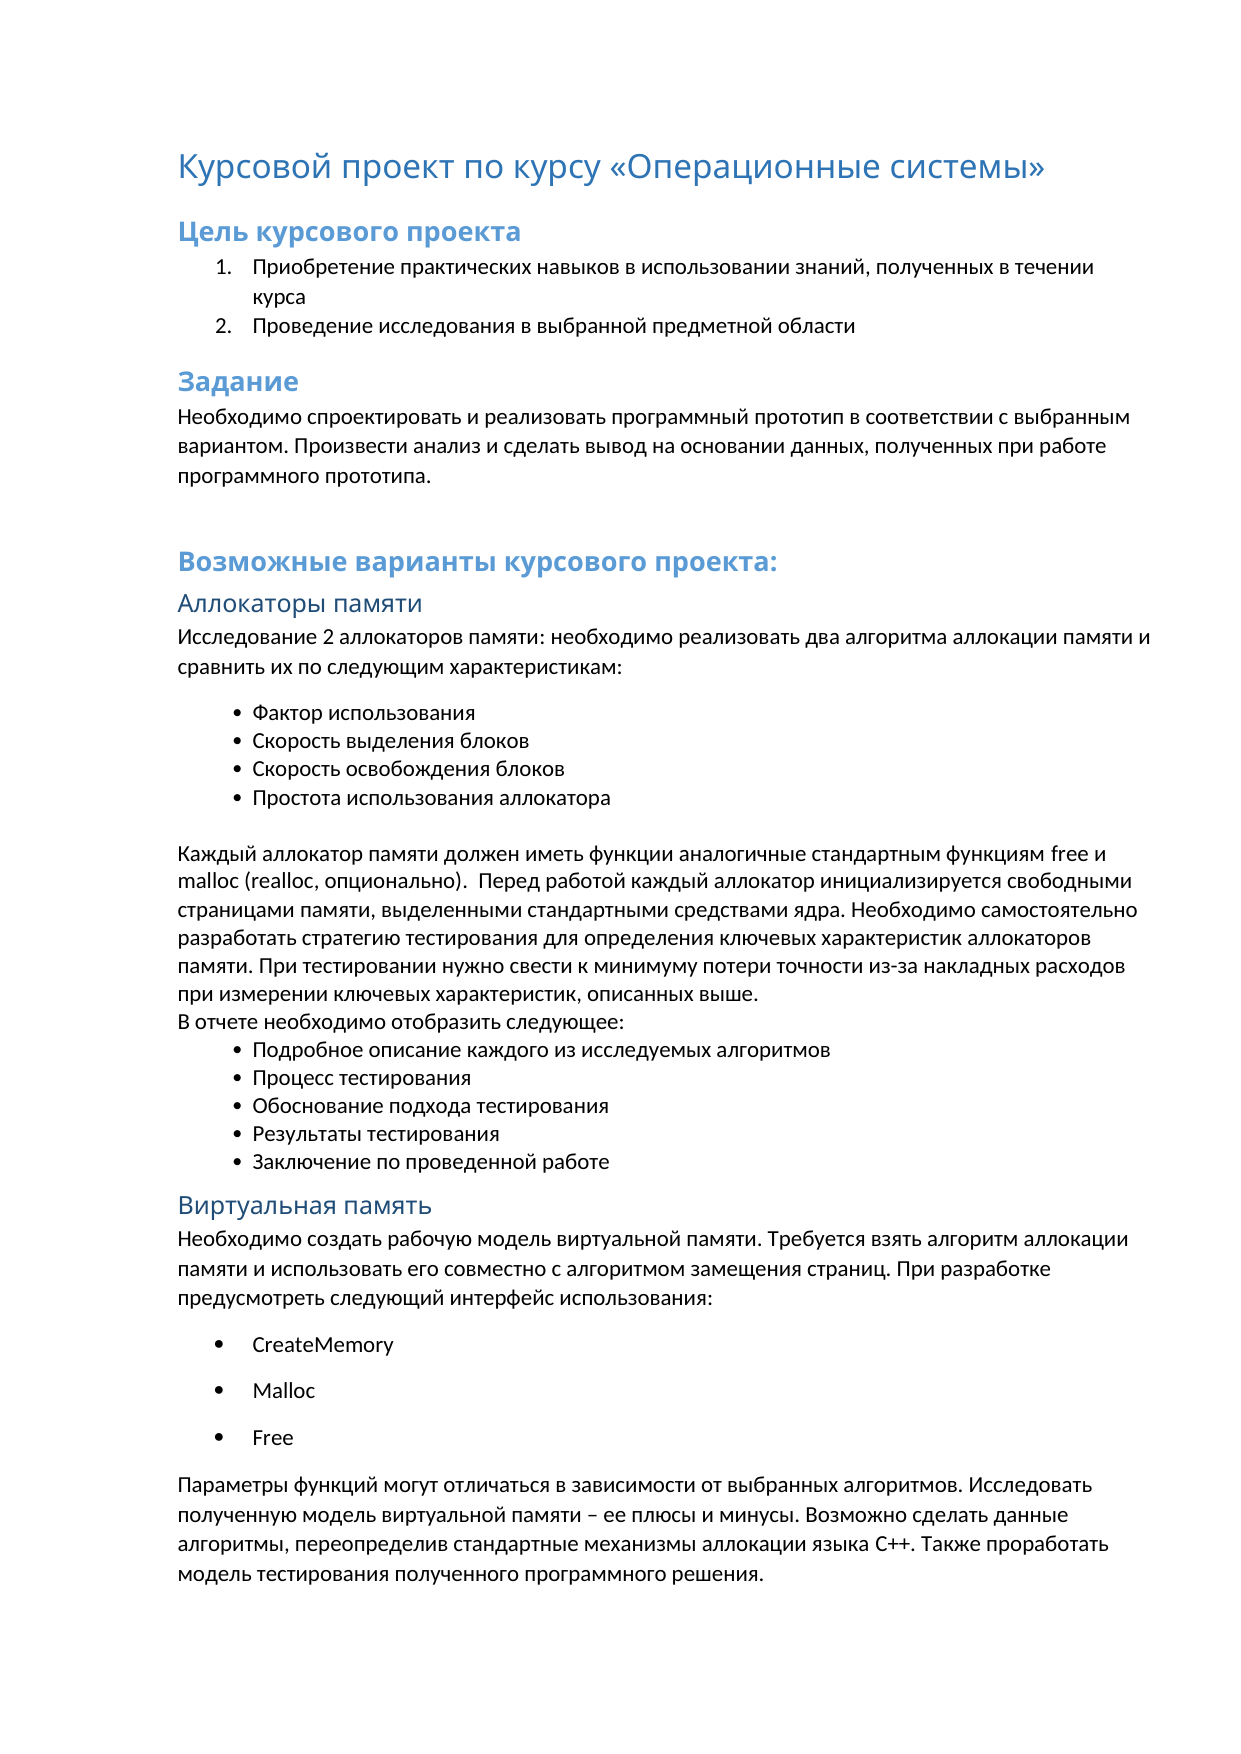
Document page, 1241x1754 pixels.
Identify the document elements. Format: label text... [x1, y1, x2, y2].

subtitle Возможные варианты курсового проекта: [177, 542, 1152, 579]
list Результаты тестирования [233, 1119, 1152, 1147]
text В отчете необходимо отобразить следующее: [177, 1007, 1152, 1035]
list Фактор использования [233, 698, 1152, 727]
list Приобретение практических навыков в использовании знаний, полученных в течении курса [215, 252, 1152, 310]
list Простота использования аллокатора [233, 783, 1152, 811]
list Скорость выделения блоков [233, 727, 1152, 754]
subtitle Курсовой проект по курсу «Операционные системы» [177, 143, 1152, 188]
list Проведение исследования в выбранной предметной области [215, 312, 1152, 340]
list Malloc [215, 1377, 1152, 1405]
list Скорость освобождения блоков [233, 754, 1152, 783]
subtitle Цель курсового проекта [177, 212, 1152, 249]
list Процесс тестирования [233, 1063, 1152, 1091]
text Каждый аллокатор памяти должен иметь функции аналогичные стандартным функциям free и malloc (realloc, опционально). Перед работой каждый аллокатор инициализируется свободными страницами памяти, выделенными стандартными средствами ядра. Необходимо самостоятельно разработать стратегию тестирования для определения ключевых характеристик аллокаторов памяти. При тестировании нужно свести к минимуму потери точности из-за накладных расходов при измерении ключевых характеристик, описанных выше. [177, 839, 1152, 1007]
text Исследование 2 аллокаторов памяти: необходимо реализовать два алгоритма аллокации памяти и сравнить их по следующим характеристикам: [177, 622, 1152, 680]
text Параметры функций могут отличаться в зависимости от выбранных алгоритмов. Исследовать полученную модель виртуальной памяти – ее плюсы и минусы. Возможно сделать данные алгоритмы, переопределив стандартные механизмы аллокации языка C++. Также проработать модель тестирования полученного программного решения. [177, 1470, 1152, 1587]
list Free [215, 1423, 1152, 1451]
text Необходимо создать рабочую модель виртуальной памяти. Требуется взять алгоритм аллокации памяти и использовать его совместно с алгоритмом замещения страниц. При разработке предусмотреть следующий интерфейс использования: [177, 1224, 1152, 1312]
text Необходимо спроектировать и реализовать программный прототип в соответствии с выбранным вариантом. Произвести анализ и сделать вывод на основании данных, полученных при работе программного прототипа. [177, 402, 1152, 489]
list CreateMemory [215, 1330, 1152, 1358]
subtitle Аллокаторы памяти [177, 586, 1152, 620]
list Заключение по проведенной работе [233, 1147, 1152, 1175]
subtitle Виртуальная память [177, 1187, 1152, 1221]
list Обоснование подхода тестирования [233, 1091, 1152, 1119]
list Подробное описание каждого из исследуемых алгоритмов [233, 1035, 1152, 1063]
subtitle Задание [177, 362, 1152, 399]
